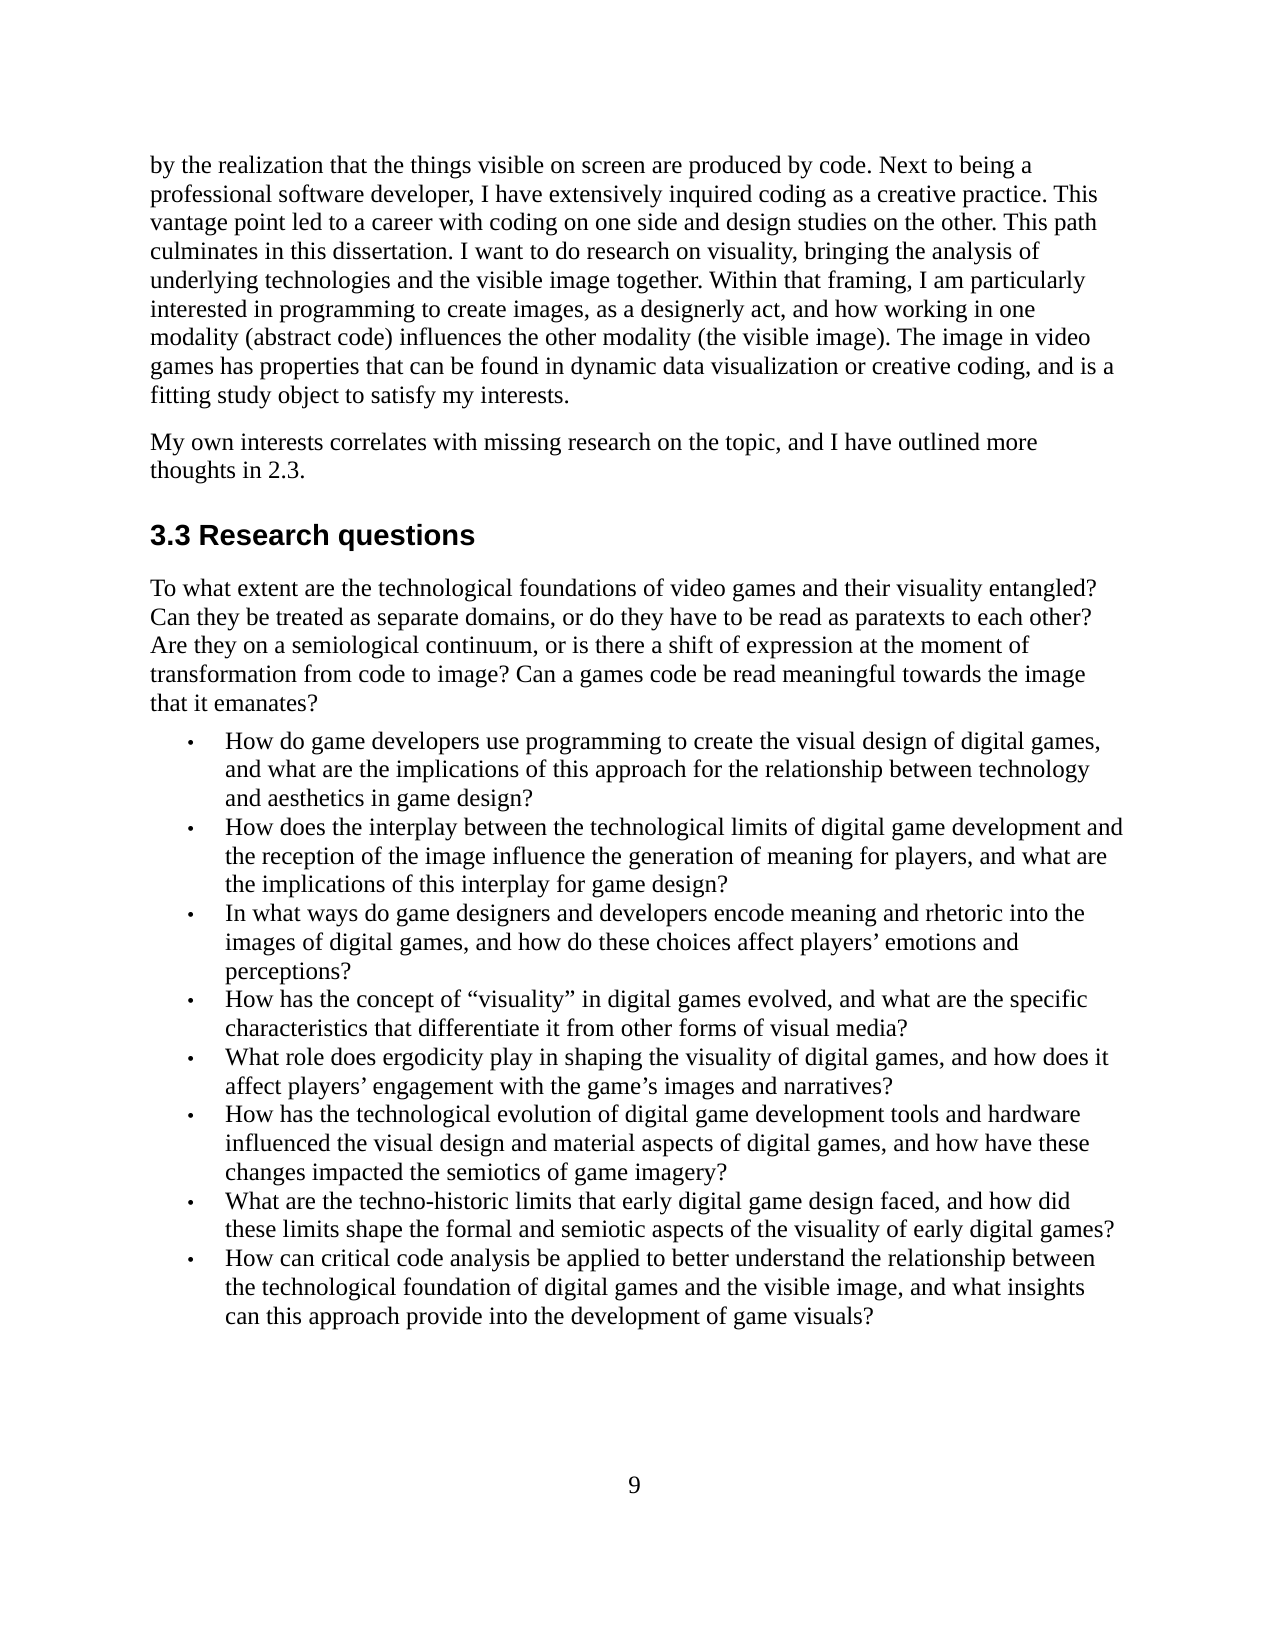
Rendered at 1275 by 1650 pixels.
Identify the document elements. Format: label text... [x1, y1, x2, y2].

text by the realization that the things visible on screen are produced by code. Next to being a professional software developer, I have extensively inquired coding as a creative practice. This vantage point led to a career with coding on one side and design studies on the other. This path culminates in this dissertation. I want to do research on visuality, bringing the analysis of underlying technologies and the visible image together. Within that framing, I am particularly interested in programming to create images, as a designerly act, and how working in one modality (abstract code) influences the other modality (the visible image). The image in video games has properties that can be found in dynamic data visualization or creative coding, and is a fitting study object to satisfy my interests. [150, 150, 1125, 409]
list How has the technological evolution of digital game development tools and hardware influenced the visual design and material aspects of digital games, and how have these changes impacted the semiotics of game imagery? [187, 1099, 1125, 1186]
list How can critical code analysis be applied to better understand the relationship between the technological foundation of digital games and the visible image, and what insights can this approach provide into the development of game visuals? [187, 1243, 1125, 1329]
list How does the interplay between the technological limits of digital game development and the reception of the image influence the generation of meaning for players, and what are the implications of this interplay for game design? [187, 812, 1125, 898]
text My own interests correlates with missing research on the topic, and I have outlined more thoughts in 2.3. [150, 427, 1125, 484]
list What are the techno-historic limits that early digital game design faced, and how did these limits shape the formal and semiotic aspects of the visuality of early digital games? [187, 1186, 1125, 1243]
list In what ways do game designers and developers encode meaning and rhetoric into the images of digital games, and how do these choices affect players’ emotions and perceptions? [187, 898, 1125, 984]
list What role does ergodicity play in shaping the visuality of digital games, and how does it affect players’ engagement with the game’s images and narratives? [187, 1042, 1125, 1099]
list How has the concept of “visuality” in digital games evolved, and what are the specific characteristics that differentiate it from other forms of visual media? [187, 984, 1125, 1042]
text To what extent are the technological foundations of video games and their visuality entangled? Can they be treated as separate domains, or do they have to be read as paratexts to each other? Are they on a semiological continuum, or is there a shift of expression at the moment of transformation from code to image? Can a games code be read meaningful towards the image that it emanates? [150, 573, 1125, 717]
list How do game developers use programming to create the visual design of digital games, and what are the implications of this approach for the relationship between technology and aesthetics in game design? [187, 726, 1125, 812]
subtitle 3.3 Research questions [150, 518, 1125, 552]
